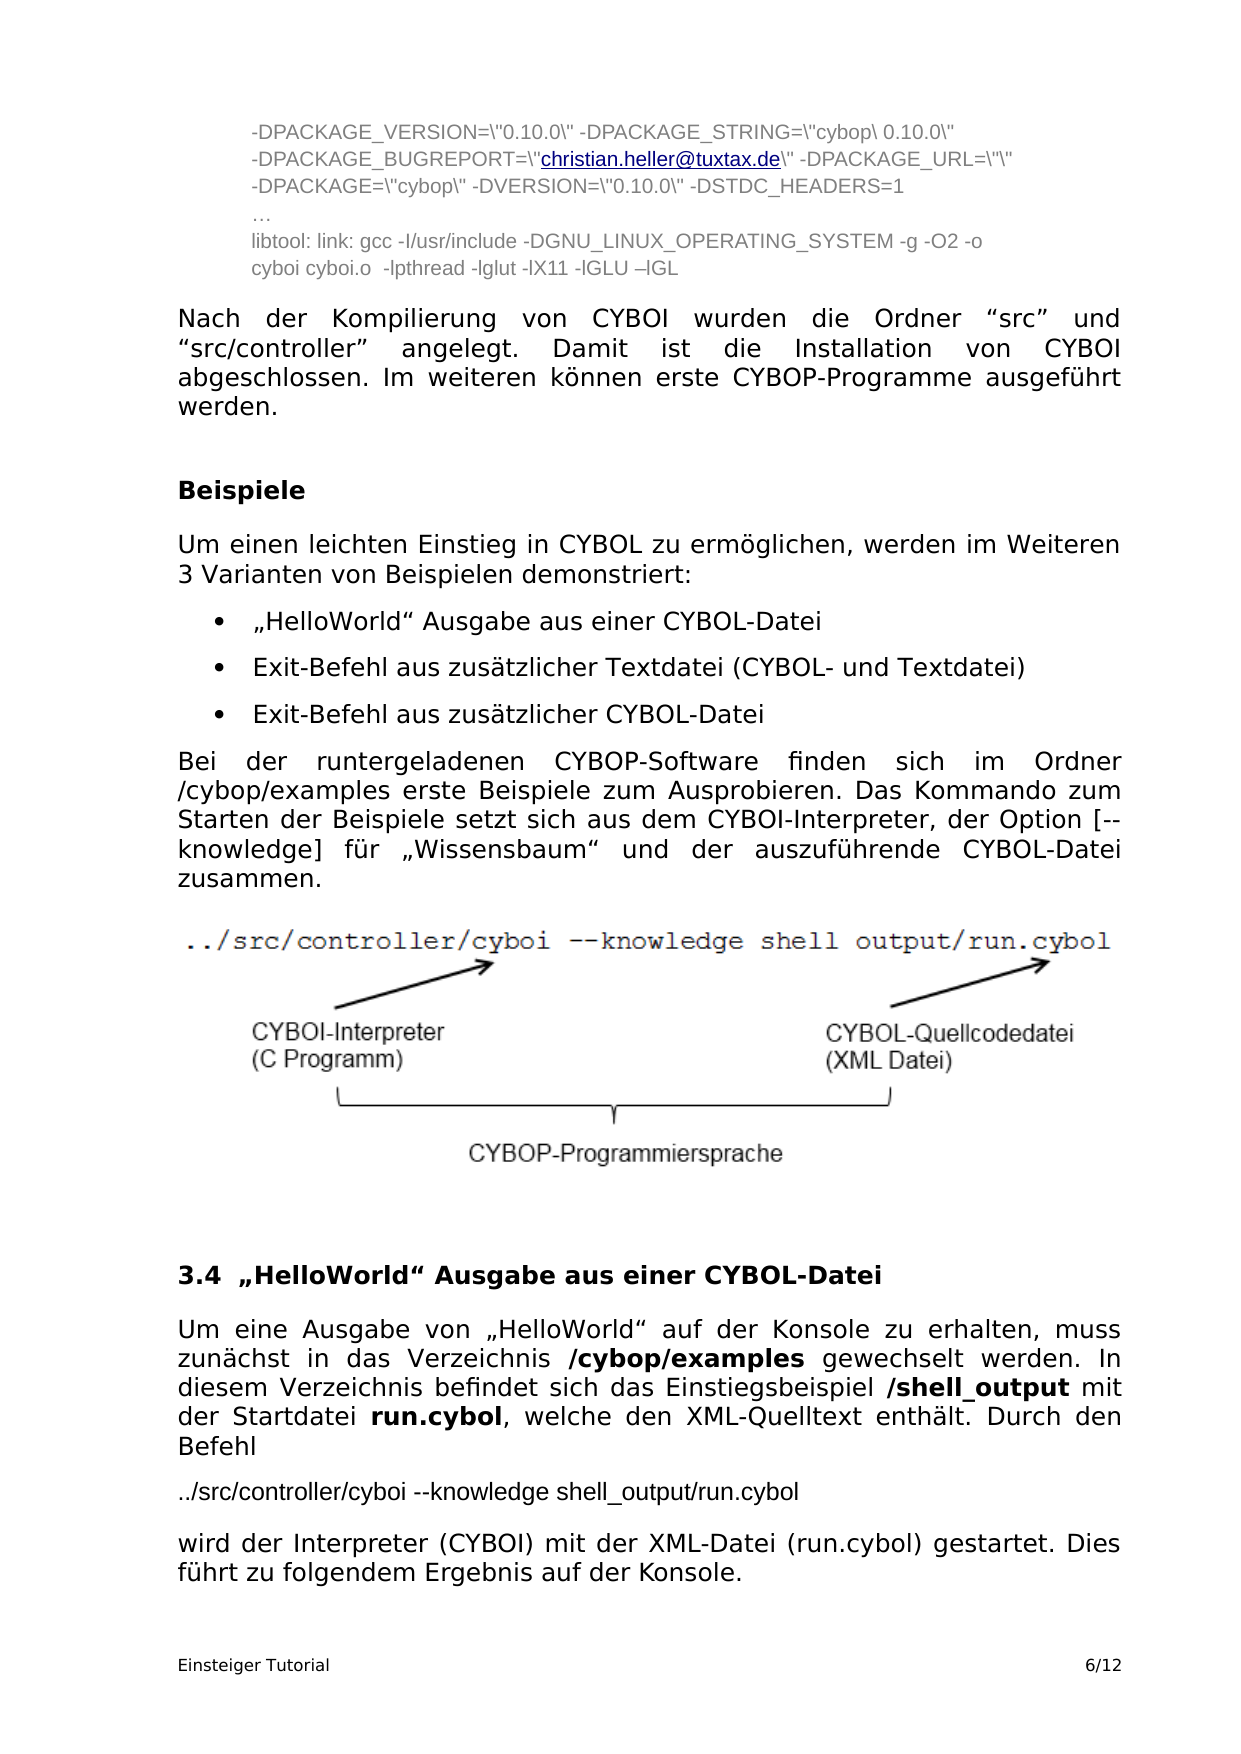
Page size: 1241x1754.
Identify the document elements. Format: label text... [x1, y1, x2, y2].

subtitle Beispiele [177, 477, 1122, 506]
text -DPACKAGE_BUGREPORT=\"christian.heller@tuxtax.de\" -DPACKAGE_URL=\"\" [177, 145, 1122, 172]
text Um eine Ausgabe von „HelloWorld“ auf der Konsole zu erhalten, muss zunächst in das Verzeichnis /cybop/examples gewechselt werden. In diesem Verzeichnis befindet sich das Einstiegsbeispiel /shell_output mit der Startdatei run.cybol, welche den XML-Quelltext enthält. Durch den Befehl [177, 1315, 1122, 1461]
picture [177, 911, 1123, 1177]
list Exit-Befehl aus zusätzlicher CYBOL-Datei [215, 701, 1122, 730]
text Bei der runtergeladenen CYBOP-Software finden sich im Ordner /cybop/examples erste Beispiele zum Ausprobieren. Das Kommando zum Starten der Beispiele setzt sich aus dem CYBOI-Interpreter, der Option [--knowledge] für „Wissensbaum“ und der auszuführende CYBOL-Datei zusammen. [177, 747, 1122, 893]
text Nach der Kompilierung von CYBOI wurden die Ordner “src” und “src/controller” angelegt. Damit ist die Installation von CYBOI abgeschlossen. Im weiteren können erste CYBOP-Programme ausgeführt werden. [177, 305, 1122, 421]
text -DPACKAGE_VERSION=\"0.10.0\" -DPACKAGE_STRING=\"cybop\ 0.10.0\" [177, 118, 1122, 145]
text … [177, 199, 1122, 226]
text libtool: link: gcc -I/usr/include -DGNU_LINUX_OPERATING_SYSTEM -g -O2 -o [177, 226, 1122, 253]
text Um einen leichten Einstieg in CYBOL zu ermöglichen, werden im Weiteren 3 Varianten von Beispielen demonstriert: [177, 531, 1122, 589]
text ../src/controller/cyboi --knowledge shell_output/run.cybol [177, 1479, 1122, 1506]
list Exit-Befehl aus zusätzlicher Textdatei (CYBOL- und Textdatei) [215, 654, 1122, 683]
text wird der Interpreter (CYBOI) mit der XML-Datei (run.cybol) gestartet. Dies führt zu folgendem Ergebnis auf der Konsole. [177, 1529, 1122, 1588]
text -DPACKAGE=\"cybop\" -DVERSION=\"0.10.0\" -DSTDC_HEADERS=1 [177, 172, 1122, 199]
subtitle „HelloWorld“ Ausgabe aus einer CYBOL-Datei [177, 1261, 1122, 1290]
text cyboi cyboi.o -lpthread -lglut -lX11 -lGLU –lGL [177, 253, 1122, 281]
list „HelloWorld“ Ausgabe aus einer CYBOL-Datei [215, 607, 1122, 636]
